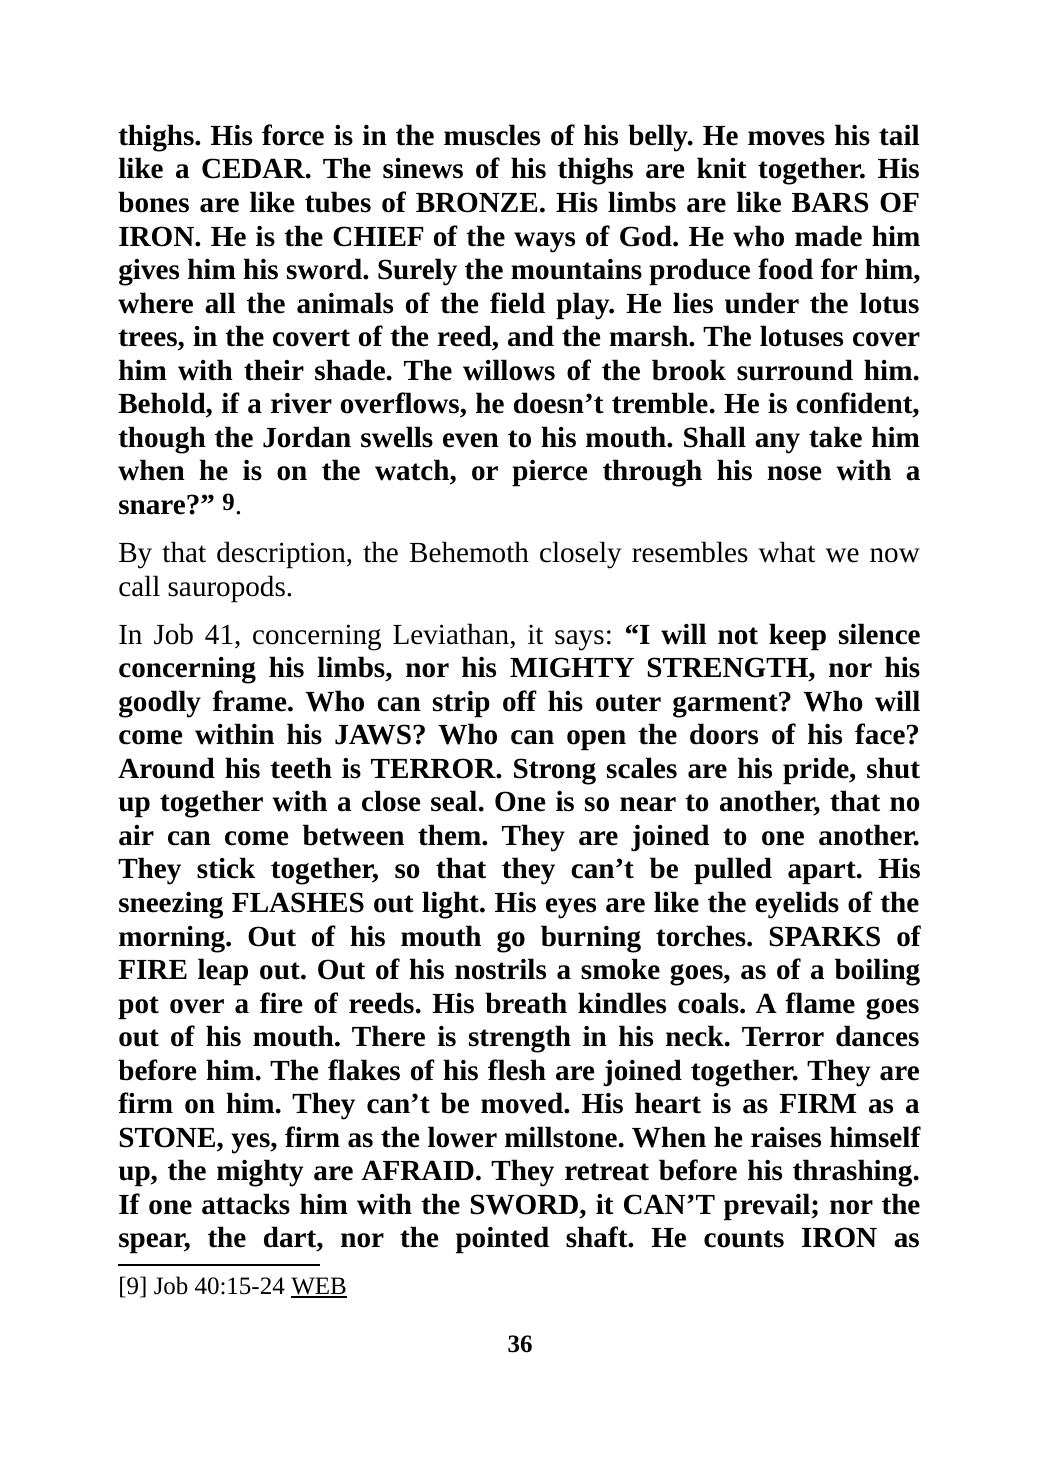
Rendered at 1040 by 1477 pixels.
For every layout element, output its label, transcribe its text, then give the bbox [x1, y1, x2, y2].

text In Job 41, concerning Leviathan, it says: “I will not keep silence concerning his limbs, nor his MIGHTY STRENGTH, nor his goodly frame. Who can strip off his outer garment? Who will come within his JAWS? Who can open the doors of his face? Around his teeth is TERROR. Strong scales are his pride, shut up together with a close seal. One is so near to another, that no air can come between them. They are joined to one another. They stick together, so that they can’t be pulled apart. His sneezing FLASHES out light. His eyes are like the eyelids of the morning. Out of his mouth go burning torches. SPARKS of FIRE leap out. Out of his nostrils a smoke goes, as of a boiling pot over a fire of reeds. His breath kindles coals. A flame goes out of his mouth. There is strength in his neck. Terror dances before him. The flakes of his flesh are joined together. They are firm on him. They can’t be moved. His heart is as FIRM as a STONE, yes, firm as the lower millstone. When he raises himself up, the mighty are AFRAID. They retreat before his thrashing. If one attacks him with the SWORD, it CAN’T prevail; nor the spear, the dart, nor the pointed shaft. He counts IRON as [118, 617, 921, 1254]
text thighs. His force is in the muscles of his belly. He moves his tail like a CEDAR. The sinews of his thighs are knit together. His bones are like tubes of BRONZE. His limbs are like BARS OF IRON. He is the CHIEF of the ways of God. He who made him gives him his sword. Surely the mountains produce food for him, where all the animals of the field play. He lies under the lotus trees, in the covert of the reed, and the marsh. The lotuses cover him with their shade. The willows of the brook surround him. Behold, if a river overflows, he doesn’t tremble. He is confident, though the Jordan swells even to his mouth. Shall any take him when he is on the watch, or pierce through his nose with a snare?” . [118, 118, 921, 521]
text Job 40:15-24 WEB [118, 1271, 921, 1300]
text By that description, the Behemoth closely resembles what we now call sauropods. [118, 535, 921, 602]
